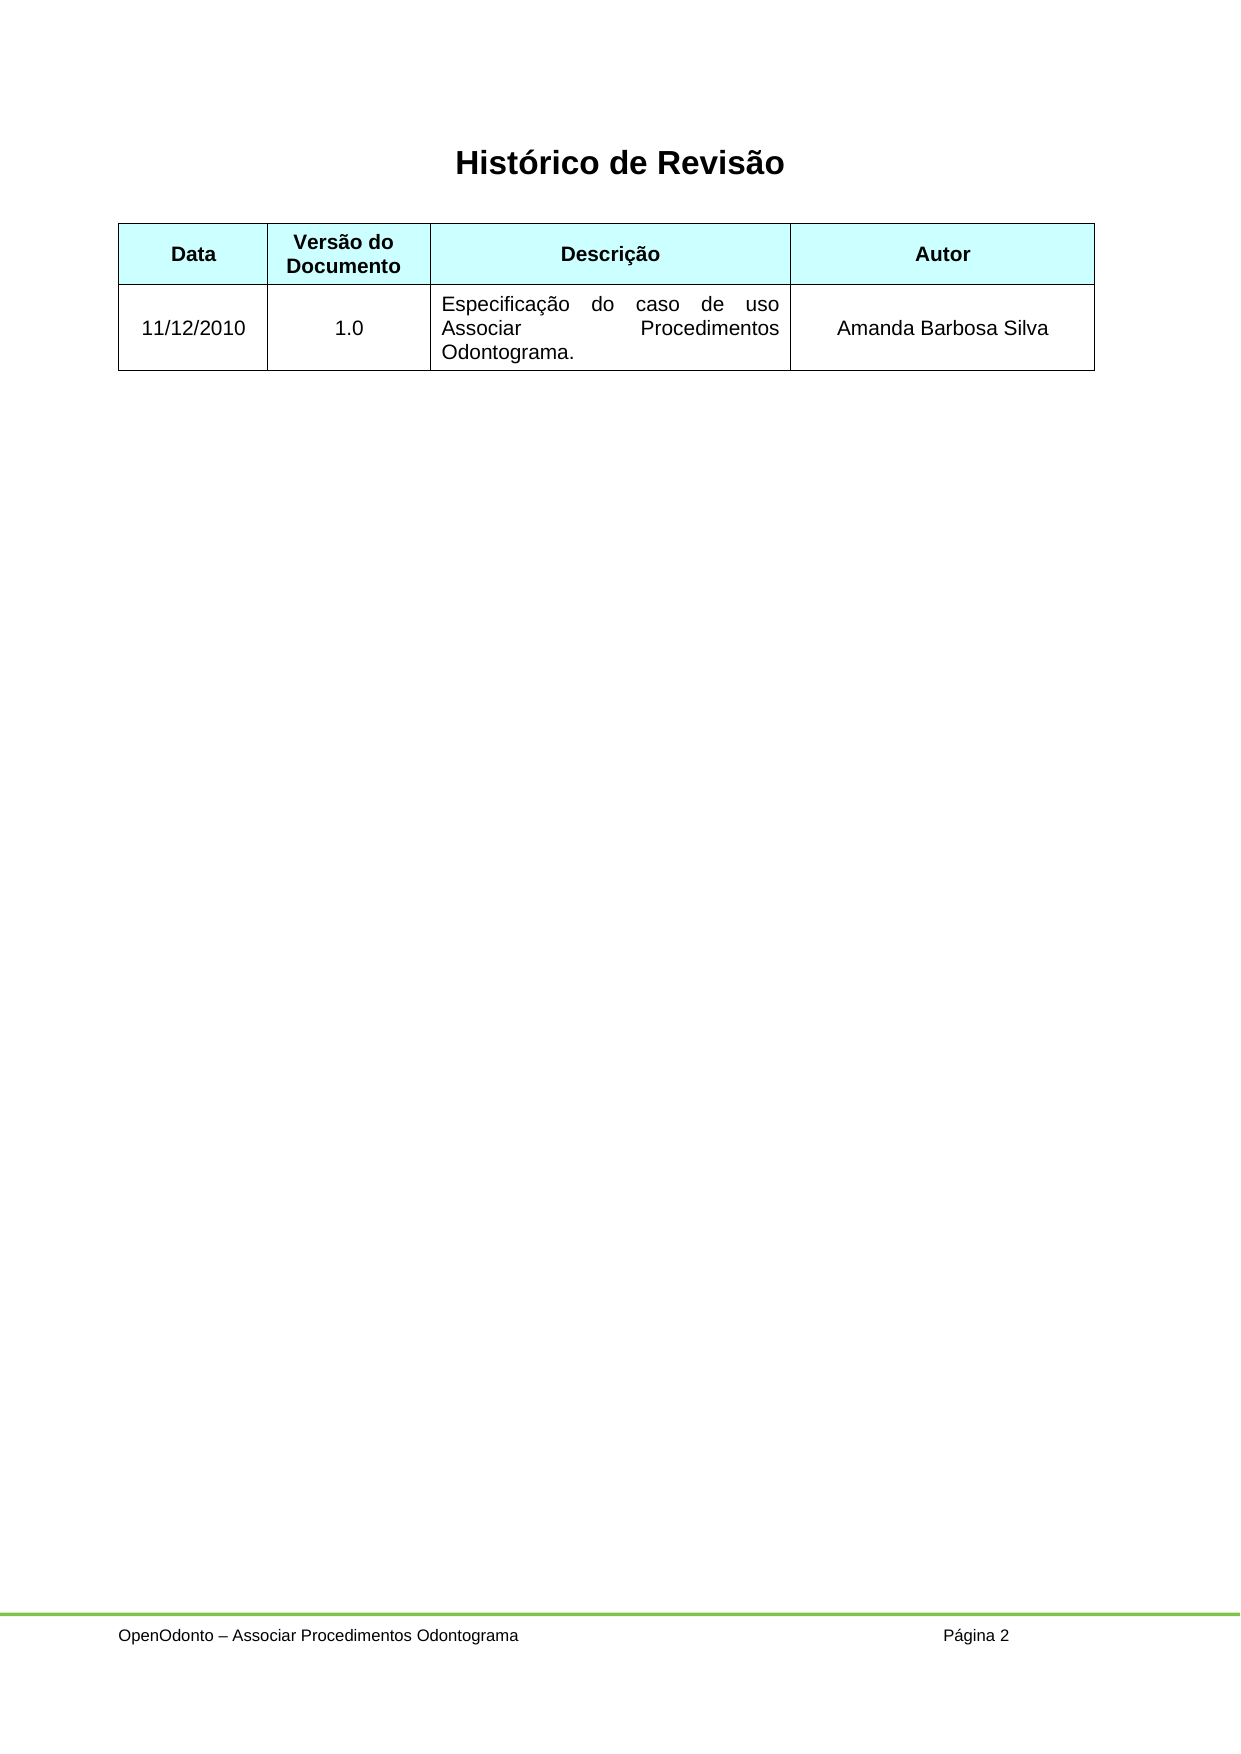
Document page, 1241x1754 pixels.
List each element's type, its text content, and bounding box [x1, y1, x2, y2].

table_header Descrição [431, 224, 790, 284]
table_cell 11/12/2010 [119, 285, 267, 370]
table_header Autor [791, 224, 1094, 284]
table_cell Especificação do caso de uso Associar Procedimentos Odontograma. [431, 285, 790, 370]
table_header Versão do Documento [268, 224, 430, 284]
table_header Data [119, 224, 267, 284]
table_cell Amanda Barbosa Silva [791, 285, 1094, 370]
table_cell 1.0 [268, 285, 430, 370]
title Histórico de Revisão [118, 143, 1122, 182]
